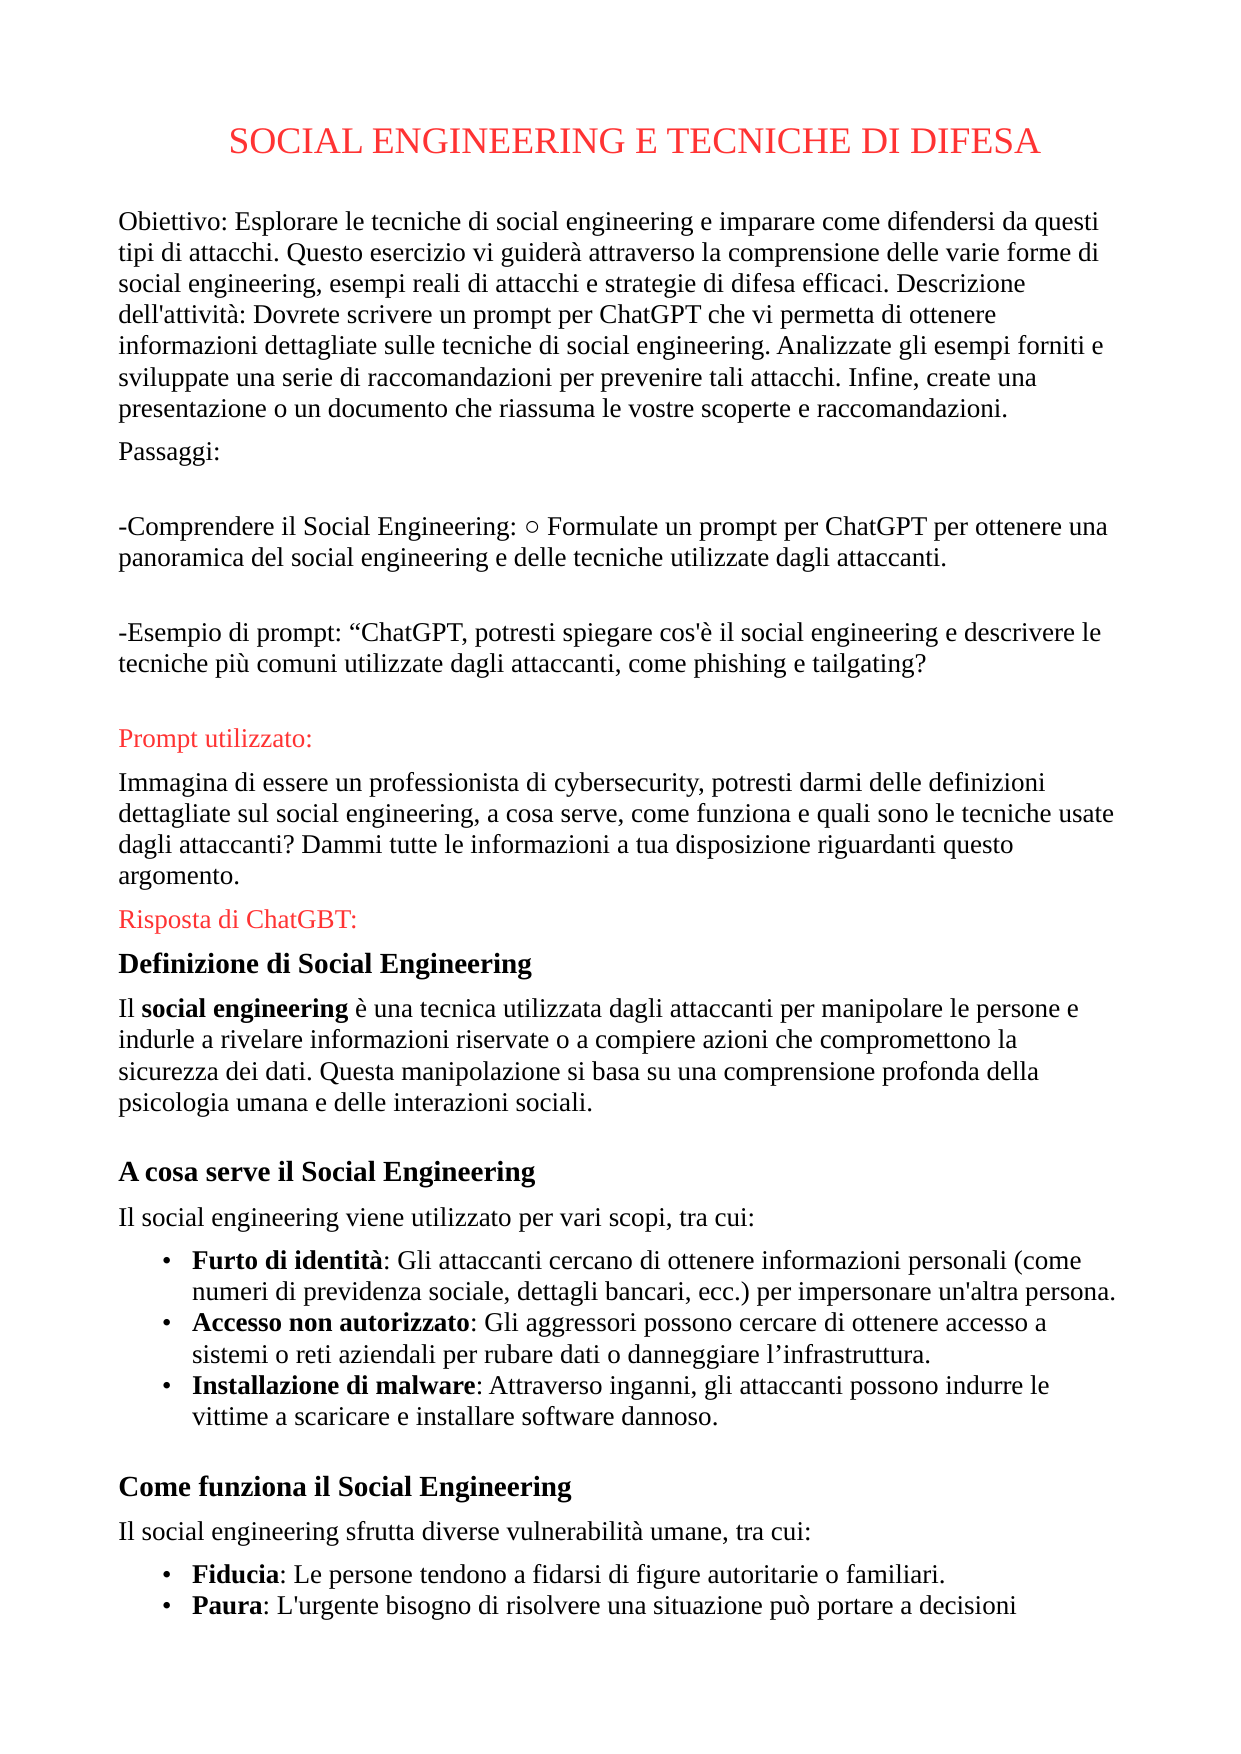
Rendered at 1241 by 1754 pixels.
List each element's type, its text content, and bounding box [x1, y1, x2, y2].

text -Esempio di prompt: “ChatGPT, potresti spiegare cos'è il social engineering e descrivere le tecniche più comuni utilizzate dagli attaccanti, come phishing e tailgating? [118, 616, 1122, 678]
list Furto di identità: Gli attaccanti cercano di ottenere informazioni personali (come numeri di previdenza sociale, dettagli bancari, ecc.) per impersonare un'altra persona. [162, 1244, 1122, 1307]
text Il social engineering viene utilizzato per vari scopi, tra cui: [118, 1201, 1122, 1232]
subtitle A cosa serve il Social Engineering [118, 1154, 1122, 1188]
text SOCIAL ENGINEERING E TECNICHE DI DIFESA [148, 118, 1122, 161]
text Obiettivo: Esplorare le tecniche di social engineering e imparare come difendersi da questi tipi di attacchi. Questo esercizio vi guiderà attraverso la comprensione delle varie forme di social engineering, esempi reali di attacchi e strategie di difesa efficaci. Descrizione dell'attività: Dovrete scrivere un prompt per ChatGPT che vi permetta di ottenere informazioni dettagliate sulle tecniche di social engineering. Analizzate gli esempi forniti e sviluppate una serie di raccomandazioni per prevenire tali attacchi. Infine, create una presentazione o un documento che riassuma le vostre scoperte e raccomandazioni. [118, 205, 1122, 423]
text -Comprendere il Social Engineering: ○ Formulate un prompt per ChatGPT per ottenere una panoramica del social engineering e delle tecniche utilizzate dagli attaccanti. [118, 510, 1122, 572]
list Accesso non autorizzato: Gli aggressori possono cercare di ottenere accesso a sistemi o reti aziendali per rubare dati o danneggiare l’infrastruttura. [162, 1307, 1122, 1369]
subtitle Come funziona il Social Engineering [118, 1469, 1122, 1502]
text Immagina di essere un professionista di cybersecurity, potresti darmi delle definizioni dettagliate sul social engineering, a cosa serve, come funziona e quali sono le tecniche usate dagli attaccanti? Dammi tutte le informazioni a tua disposizione riguardanti questo argomento. [118, 766, 1122, 890]
list Fiducia: Le persone tendono a fidarsi di figure autoritarie o familiari. [162, 1558, 1122, 1589]
text Prompt utilizzato: [118, 722, 1122, 753]
text Il social engineering è una tecnica utilizzata dagli attaccanti per manipolare le persone e indurle a rivelare informazioni riservate o a compiere azioni che compromettono la sicurezza dei dati. Questa manipolazione si basa su una comprensione profonda della psicologia umana e delle interazioni sociali. [118, 992, 1122, 1117]
text Il social engineering sfrutta diverse vulnerabilità umane, tra cui: [118, 1515, 1122, 1546]
text Passaggi: [118, 435, 1122, 467]
list Installazione di malware: Attraverso inganni, gli attaccanti possono indurre le vittime a scaricare e installare software dannoso. [162, 1369, 1122, 1431]
text Definizione di Social Engineering [118, 946, 1122, 980]
list Paura: L'urgente bisogno di risolvere una situazione può portare a decisioni [162, 1589, 1122, 1621]
text Risposta di ChatGBT: [118, 903, 1122, 934]
